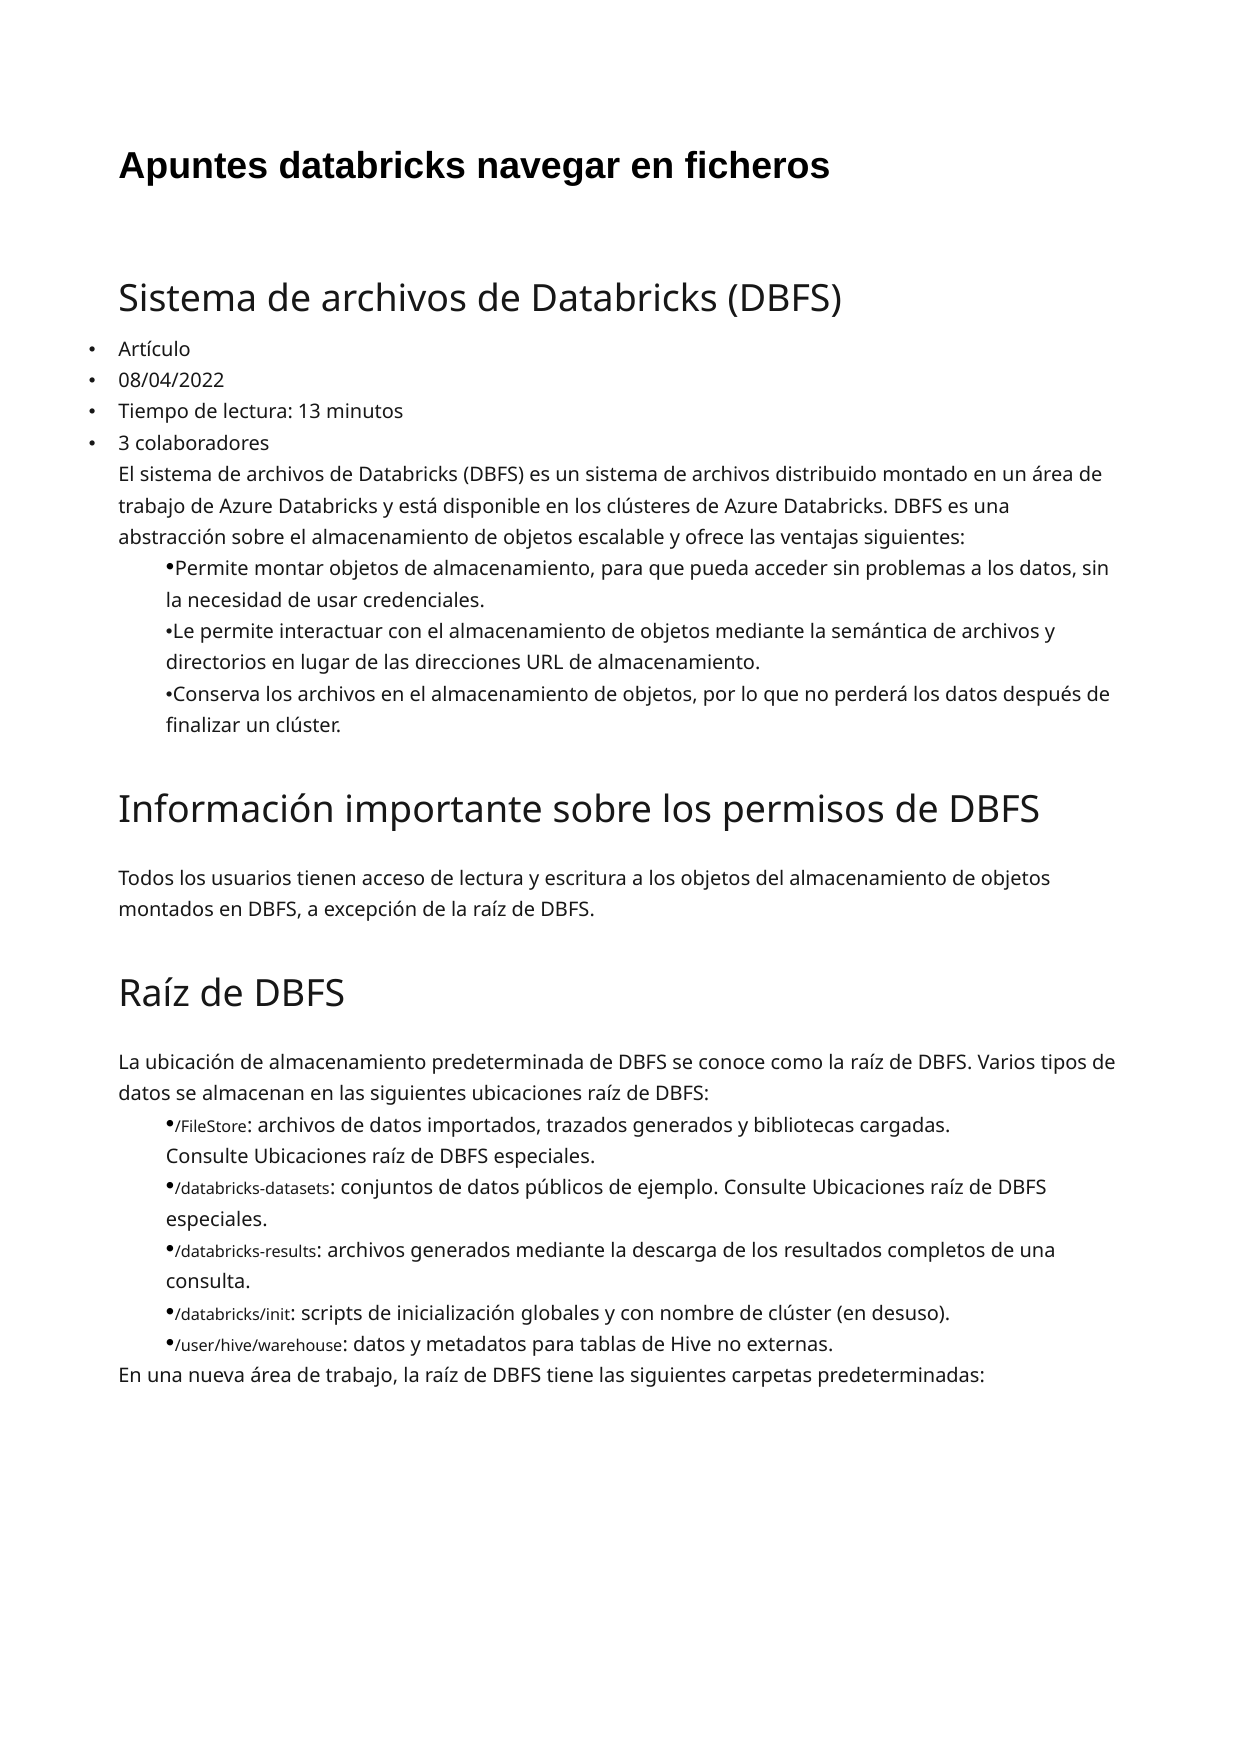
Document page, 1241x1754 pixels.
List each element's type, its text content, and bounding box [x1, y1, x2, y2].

list Artículo [118, 335, 1122, 362]
text El sistema de archivos de Databricks (DBFS) es un sistema de archivos distribuido montado en un área de trabajo de Azure Databricks y está disponible en los clústeres de Azure Databricks. DBFS es una abstracción sobre el almacenamiento de objetos escalable y ofrece las ventajas siguientes: [118, 460, 1122, 550]
list Tiempo de lectura: 13 minutos [118, 398, 1122, 425]
list /user/hive/warehouse: datos y metadatos para tablas de Hive no externas. [118, 1330, 1122, 1357]
subtitle Apuntes databricks navegar en ficheros [118, 143, 1122, 186]
subtitle Sistema de archivos de Databricks (DBFS) [118, 271, 1122, 322]
list Conserva los archivos en el almacenamiento de objetos, por lo que no perderá los datos después de finalizar un clúster. [118, 680, 1122, 738]
list /databricks-datasets: conjuntos de datos públicos de ejemplo. Consulte Ubicaciones raíz de DBFS especiales. [118, 1173, 1122, 1232]
list Le permite interactuar con el almacenamiento de objetos mediante la semántica de archivos y directorios en lugar de las direcciones URL de almacenamiento. [118, 617, 1122, 676]
list 08/04/2022 [118, 366, 1122, 393]
text La ubicación de almacenamiento predeterminada de DBFS se conoce como la raíz de DBFS. Varios tipos de datos se almacenan en las siguientes ubicaciones raíz de DBFS: [118, 1048, 1122, 1107]
list /databricks-results: archivos generados mediante la descarga de los resultados completos de una consulta. [118, 1236, 1122, 1295]
list Permite montar objetos de almacenamiento, para que pueda acceder sin problemas a los datos, sin la necesidad de usar credenciales. [118, 554, 1122, 613]
text Todos los usuarios tienen acceso de lectura y escritura a los objetos del almacenamiento de objetos montados en DBFS, a excepción de la raíz de DBFS. [118, 864, 1122, 922]
list 3 colaboradores [118, 429, 1122, 456]
subtitle Raíz de DBFS [118, 967, 1122, 1018]
subtitle Información importante sobre los permisos de DBFS [118, 782, 1122, 833]
list /databricks/init: scripts de inicialización globales y con nombre de clúster (en desuso). [118, 1299, 1122, 1326]
text En una nueva área de trabajo, la raíz de DBFS tiene las siguientes carpetas predeterminadas: [118, 1361, 1122, 1389]
list /FileStore: archivos de datos importados, trazados generados y bibliotecas cargadas. Consulte Ubicaciones raíz de DBFS especiales. [118, 1111, 1122, 1169]
